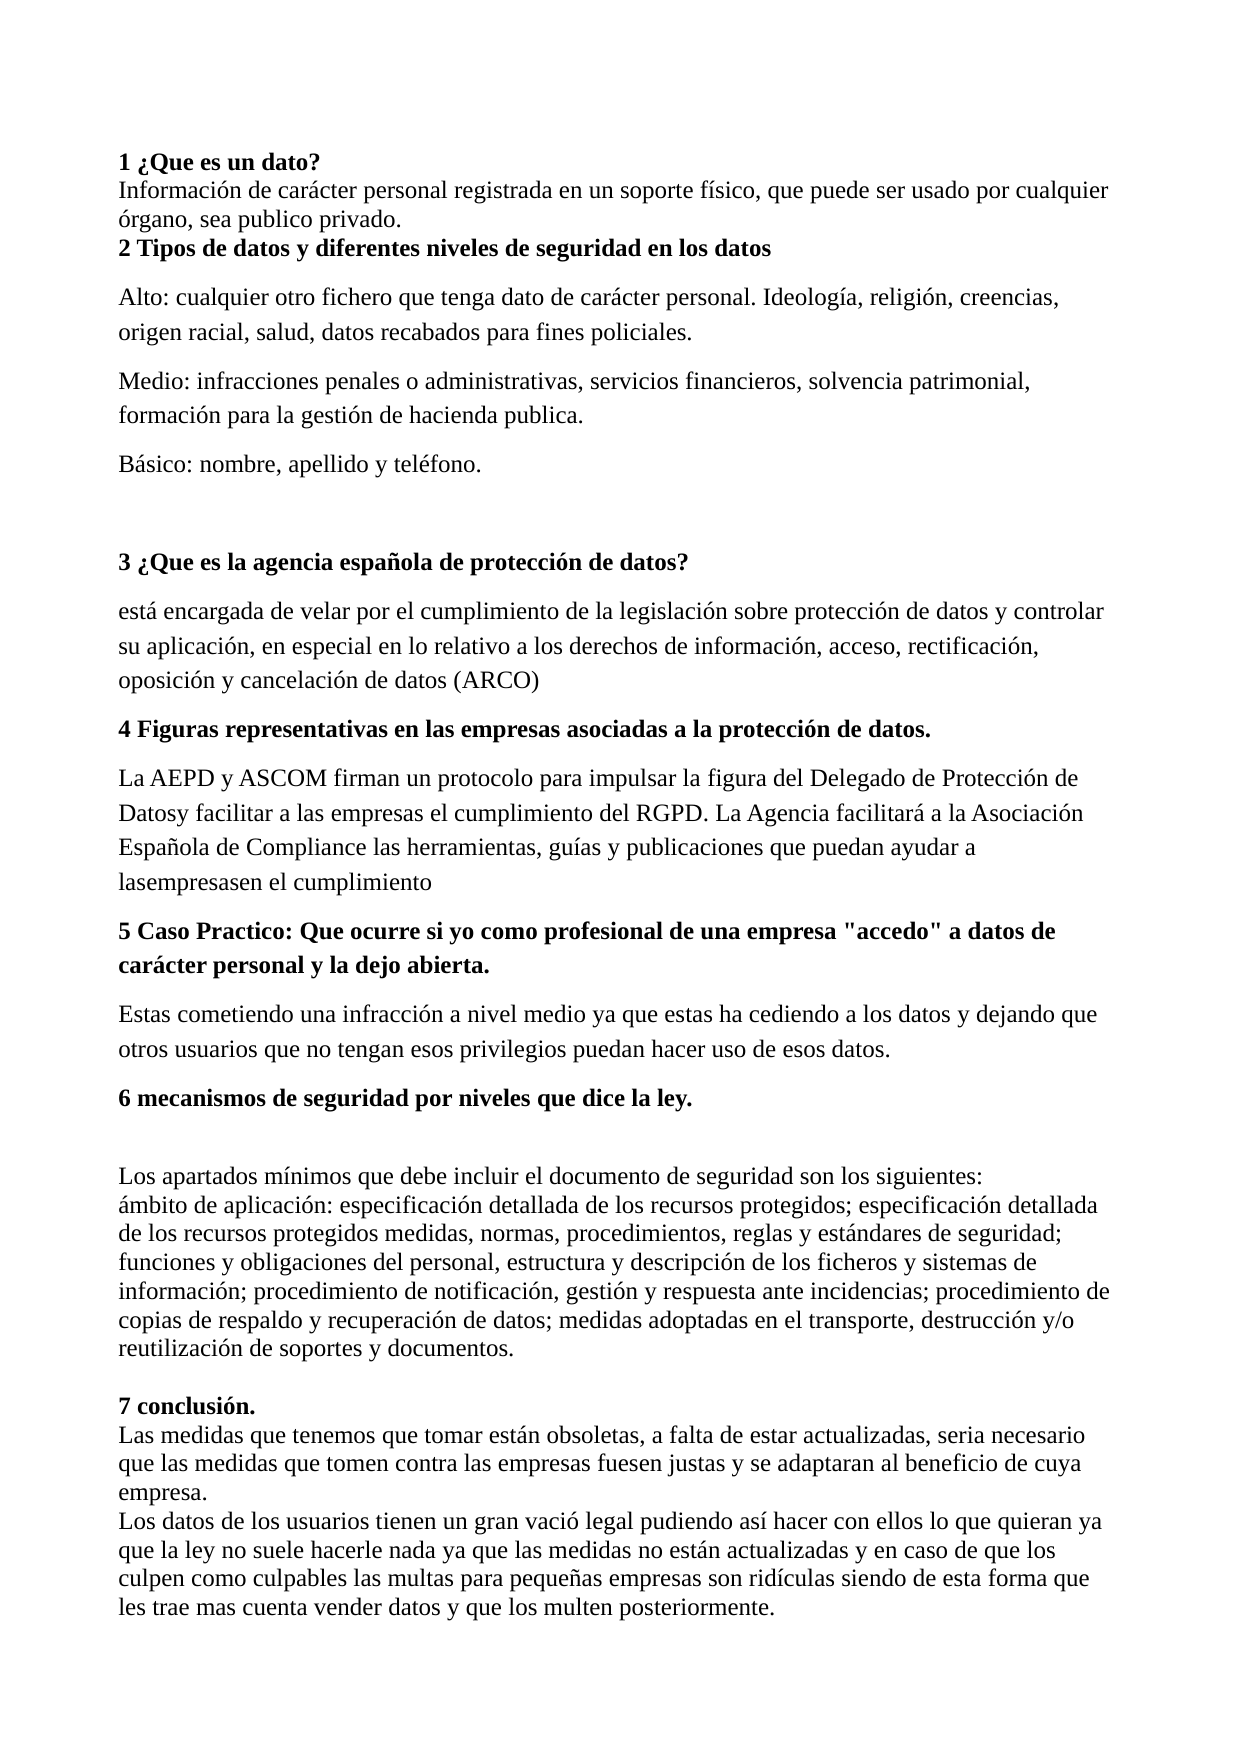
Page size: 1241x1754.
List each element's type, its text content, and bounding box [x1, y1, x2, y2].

text Las medidas que tenemos que tomar están obsoletas, a falta de estar actualizadas, seria necesario que las medidas que tomen contra las empresas fuesen justas y se adaptaran al beneficio de cuya empresa. [118, 1420, 1122, 1506]
text Básico: nombre, apellido y teléfono. [118, 449, 1122, 478]
text ámbito de aplicación: especificación detallada de los recursos protegidos; especificación detallada de los recursos protegidos medidas, normas, procedimientos, reglas y estándares de seguridad; funciones y obligaciones del personal, estructura y descripción de los ficheros y sistemas de información; procedimiento de notificación, gestión y respuesta ante incidencias; procedimiento de copias de respaldo y recuperación de datos; medidas adoptadas en el transporte, destrucción y/o reutilización de soportes y documentos. [118, 1190, 1122, 1362]
text La AEPD y ASCOM firman un protocolo para impulsar la figura del Delegado de Protección de Datosy facilitar a las empresas el cumplimiento del RGPD. La Agencia facilitará a la Asociación Española de Compliance las herramientas, guías y publicaciones que puedan ayudar a lasempresasen el cumplimiento [118, 763, 1122, 896]
text Información de carácter personal registrada en un soporte físico, que puede ser usado por cualquier órgano, sea publico privado. [118, 176, 1122, 233]
text Estas cometiendo una infracción a nivel medio ya que estas ha cediendo a los datos y dejando que otros usuarios que no tengan esos privilegios puedan hacer uso de esos datos. [118, 999, 1122, 1063]
text 1 ¿Que es un dato? [118, 118, 1122, 176]
text 2 Tipos de datos y diferentes niveles de seguridad en los datos [118, 233, 1122, 262]
text 4 Figuras representativas en las empresas asociadas a la protección de datos. [118, 714, 1122, 743]
text Los apartados mínimos que debe incluir el documento de seguridad son los siguientes: [118, 1161, 1122, 1190]
text Medio: infracciones penales o administrativas, servicios financieros, solvencia patrimonial, formación para la gestión de hacienda publica. [118, 366, 1122, 429]
text 3 ¿Que es la agencia española de protección de datos? [118, 547, 1122, 576]
text está encargada de velar por el cumplimiento de la legislación sobre protección de datos y controlar su aplicación, en especial en lo relativo a los derechos de información, acceso, rectificación, oposición y cancelación de datos (ARCO) [118, 596, 1122, 694]
text 7 conclusión. [118, 1391, 1122, 1420]
text 5 Caso Practico: Que ocurre si yo como profesional de una empresa "accedo" a datos de carácter personal y la dejo abierta. [118, 916, 1122, 979]
text 6 mecanismos de seguridad por niveles que dice la ley. [118, 1083, 1122, 1112]
text Los datos de los usuarios tienen un gran vació legal pudiendo así hacer con ellos lo que quieran ya que la ley no suele hacerle nada ya que las medidas no están actualizadas y en caso de que los culpen como culpables las multas para pequeñas empresas son ridículas siendo de esta forma que les trae mas cuenta vender datos y que los multen posteriormente. [118, 1506, 1122, 1621]
text Alto: cualquier otro fichero que tenga dato de carácter personal. Ideología, religión, creencias, origen racial, salud, datos recabados para fines policiales. [118, 282, 1122, 345]
